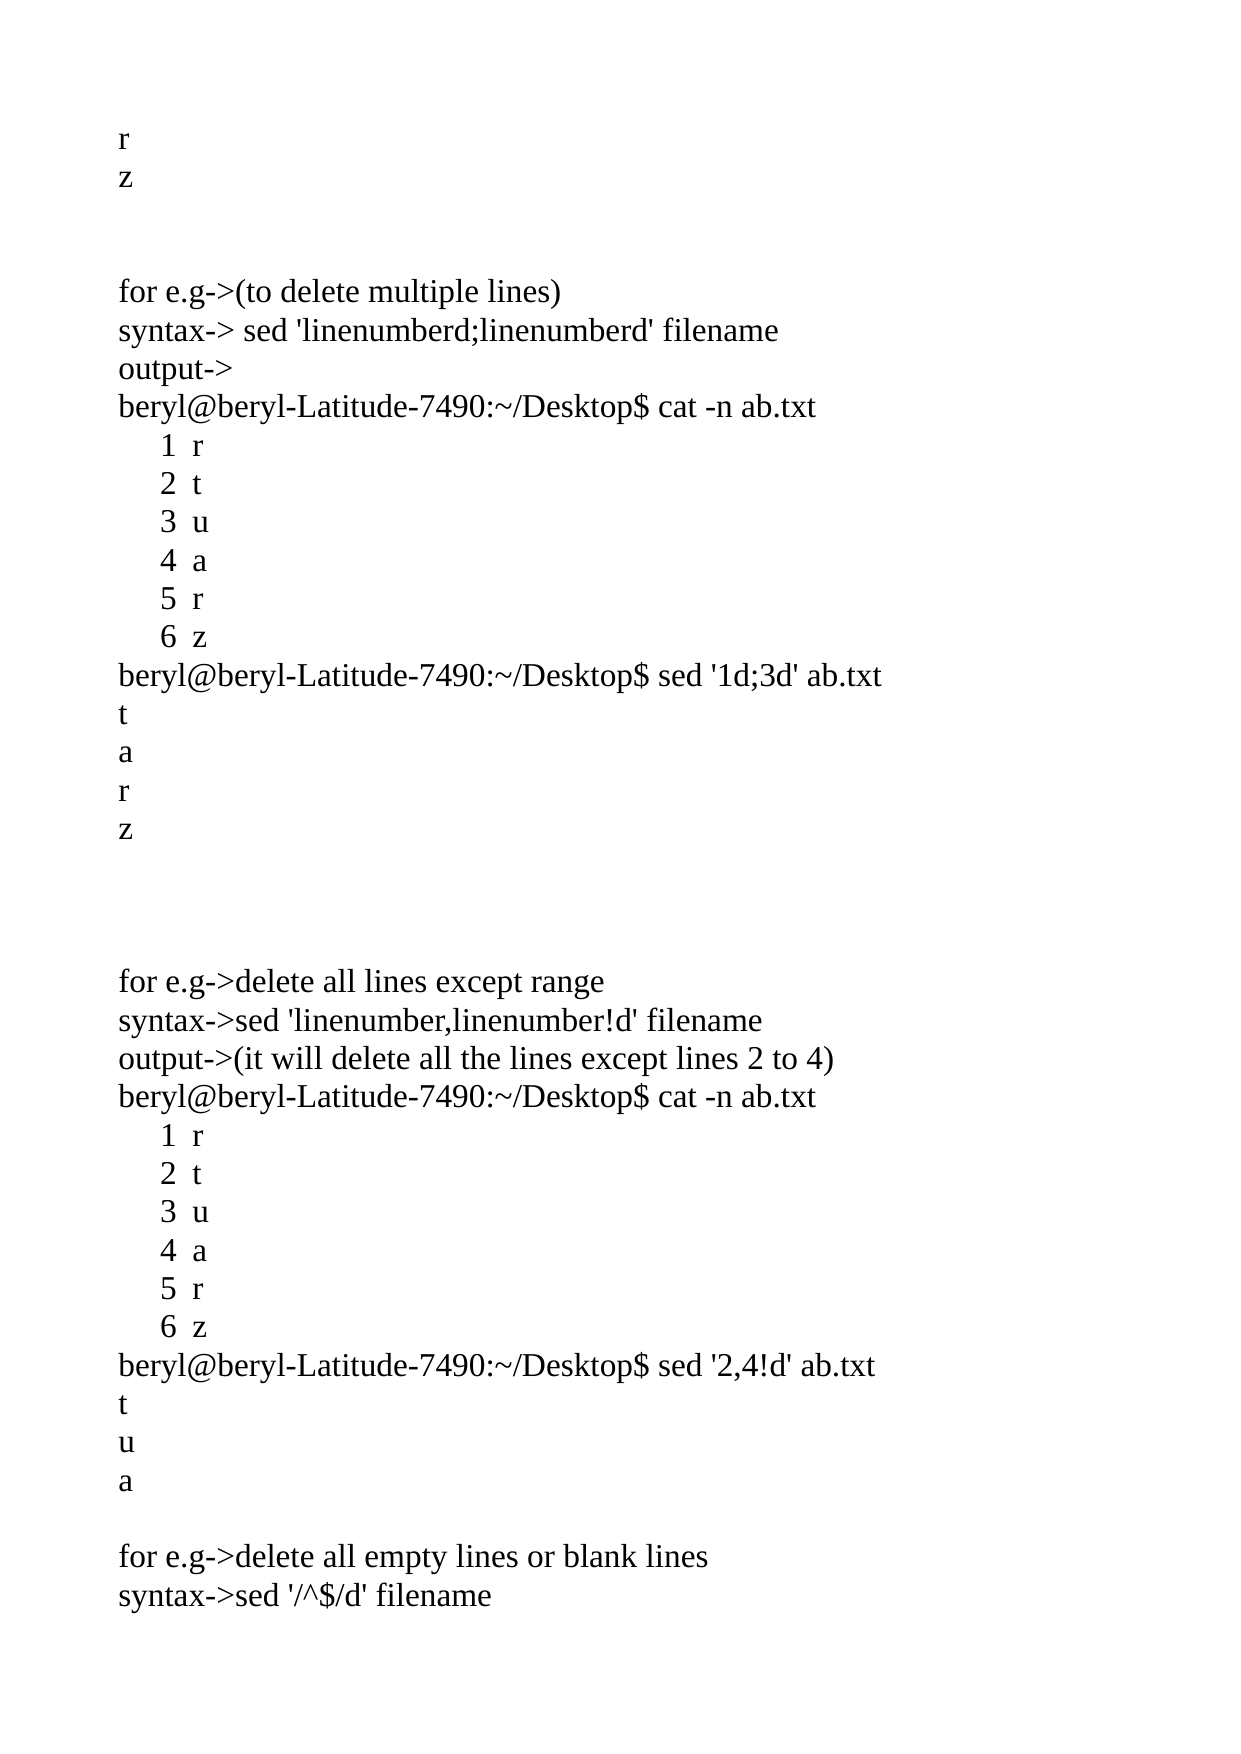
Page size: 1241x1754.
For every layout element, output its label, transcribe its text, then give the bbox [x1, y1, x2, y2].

text beryl@beryl-Latitude-7490:~/Desktop$ cat -n ab.txt [118, 386, 1122, 425]
text r [118, 118, 1122, 156]
text 6 z [118, 616, 1122, 655]
text syntax->sed 'linenumber,linenumber!d' filename [118, 1000, 1122, 1038]
text a [118, 1460, 1122, 1498]
text a [118, 731, 1122, 770]
text 2 t [118, 463, 1122, 501]
text 3 u [118, 1191, 1122, 1230]
text output-> [118, 348, 1122, 386]
text syntax-> sed 'linenumberd;linenumberd' filename [118, 310, 1122, 348]
text for e.g->(to delete multiple lines) [118, 271, 1122, 310]
text 4 a [118, 1230, 1122, 1268]
text 2 t [118, 1153, 1122, 1191]
text beryl@beryl-Latitude-7490:~/Desktop$ sed '2,4!d' ab.txt [118, 1345, 1122, 1383]
text beryl@beryl-Latitude-7490:~/Desktop$ sed '1d;3d' ab.txt [118, 655, 1122, 693]
text r [118, 770, 1122, 808]
text 5 r [118, 1268, 1122, 1306]
text z [118, 808, 1122, 846]
text syntax->sed '/^$/d' filename [118, 1575, 1122, 1613]
text for e.g->delete all empty lines or blank lines [118, 1536, 1122, 1575]
text 1 r [118, 425, 1122, 463]
text for e.g->delete all lines except range [118, 961, 1122, 1000]
text output->(it will delete all the lines except lines 2 to 4) [118, 1038, 1122, 1076]
text beryl@beryl-Latitude-7490:~/Desktop$ cat -n ab.txt [118, 1076, 1122, 1115]
text z [118, 156, 1122, 195]
text 6 z [118, 1306, 1122, 1345]
text t [118, 1383, 1122, 1421]
text t [118, 693, 1122, 731]
text 3 u [118, 501, 1122, 540]
text 4 a [118, 540, 1122, 578]
text u [118, 1421, 1122, 1460]
text 1 r [118, 1115, 1122, 1153]
text 5 r [118, 578, 1122, 616]
